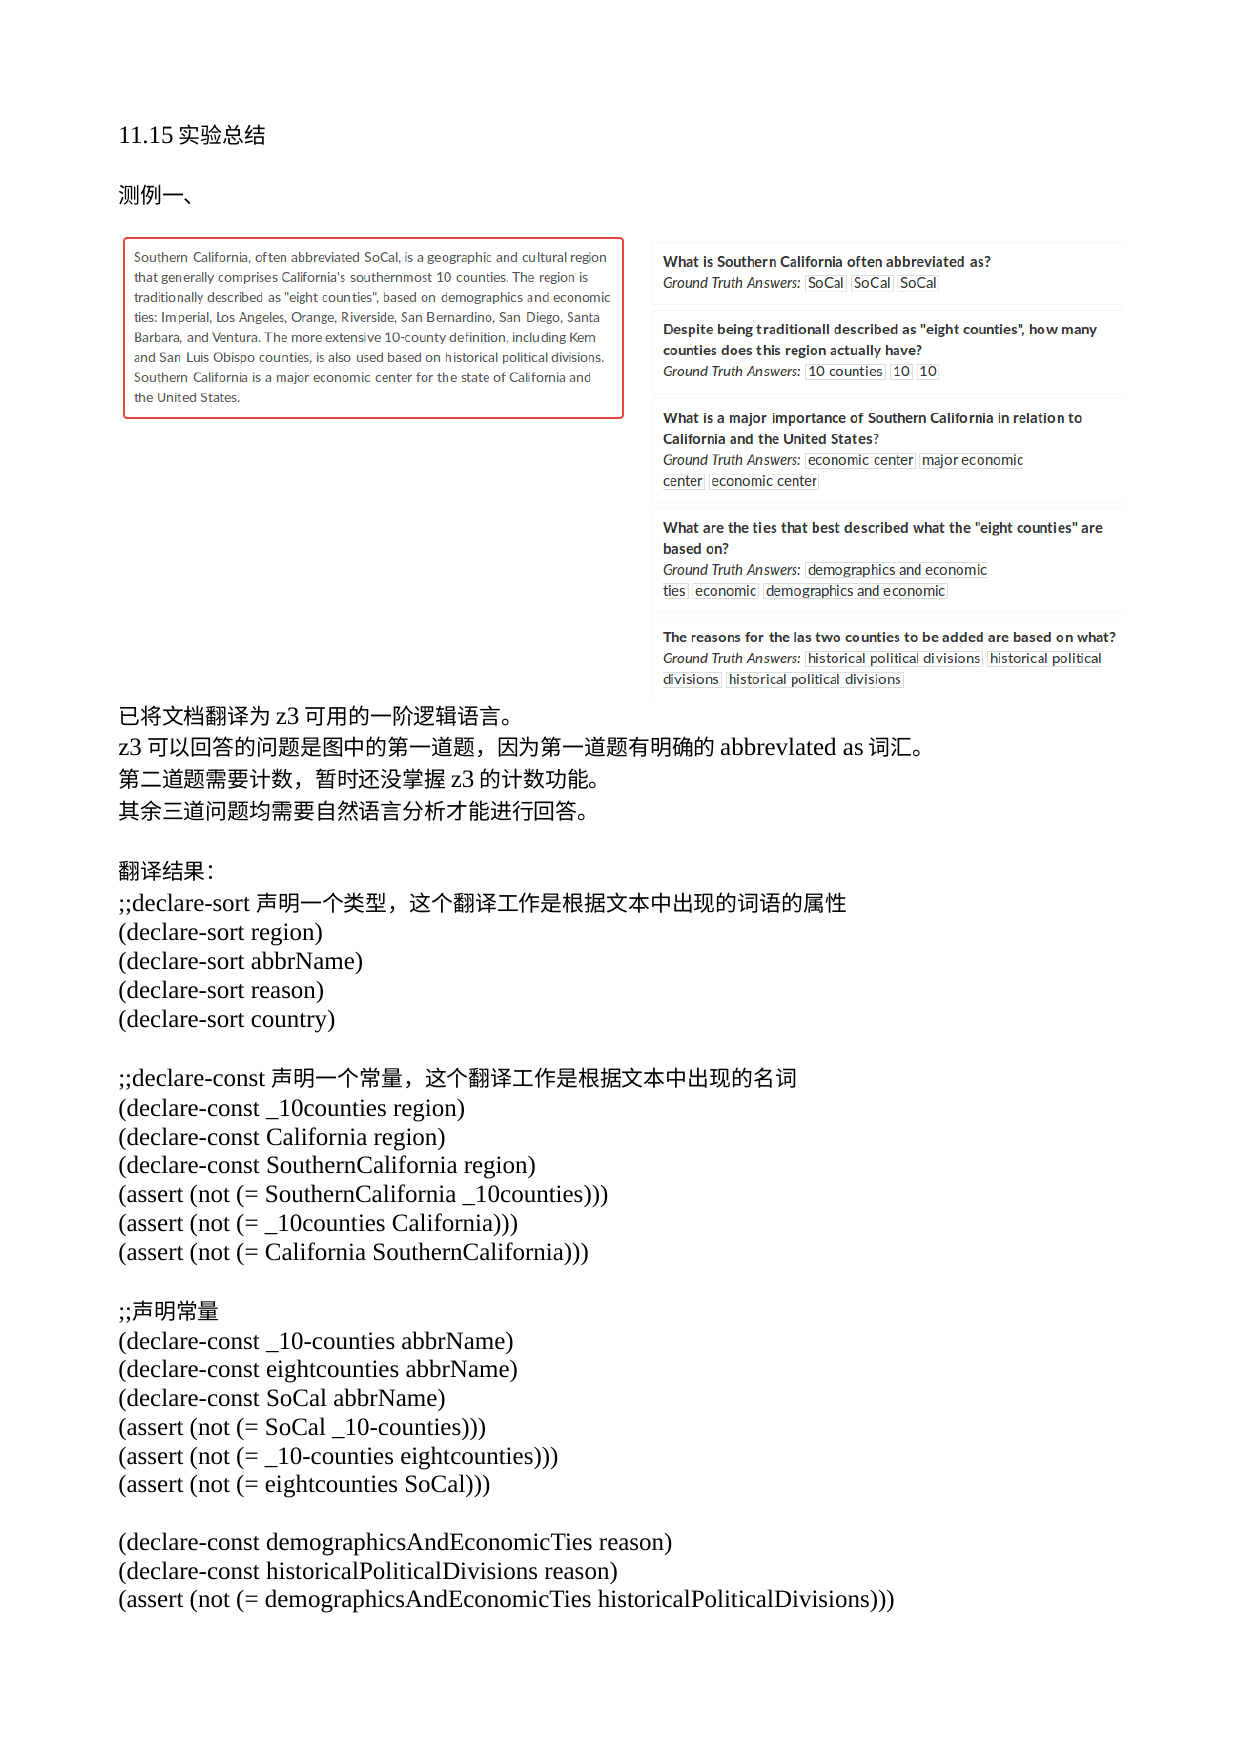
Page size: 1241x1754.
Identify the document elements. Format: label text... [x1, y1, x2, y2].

text ;;declare-const 声明一个常量，这个翻译工作是根据文本中出现的名词 [118, 1061, 1122, 1093]
text ;;declare-sort 声明一个类型，这个翻译工作是根据文本中出现的词语的属性 [118, 886, 1122, 917]
text z3可以回答的问题是图中的第一道题，因为第一道题有明确的abbrevlated as词汇。 [118, 730, 1122, 762]
text 第二道题需要计数，暂时还没掌握z3的计数功能。 [118, 762, 1122, 794]
text (declare-const _10-counties abbrName) [118, 1326, 1122, 1354]
text (assert (not (= eightcounties SoCal))) [118, 1469, 1122, 1498]
text 11.15实验总结 [118, 118, 1122, 150]
text (assert (not (= California SouthernCalifornia))) [118, 1237, 1122, 1265]
text (declare-const SoCal abbrName) [118, 1383, 1122, 1412]
text (declare-const _10counties region) [118, 1093, 1122, 1122]
text (declare-const SouthernCalifornia region) [118, 1150, 1122, 1179]
text (assert (not (= SouthernCalifornia _10counties))) [118, 1179, 1122, 1208]
text ;;声明常量 [118, 1294, 1122, 1326]
text (assert (not (= _10counties California))) [118, 1208, 1122, 1237]
text (declare-sort region) [118, 917, 1122, 946]
text 已将文档翻译为z3可用的一阶逻辑语言。 [118, 699, 1122, 730]
text (declare-const California region) [118, 1122, 1122, 1150]
text 其余三道问题均需要自然语言分析才能进行回答。 [118, 794, 1122, 825]
text (declare-sort abbrName) [118, 946, 1122, 975]
text (assert (not (= SoCal _10-counties))) [118, 1412, 1122, 1441]
text (declare-sort reason) [118, 975, 1122, 1004]
picture [118, 210, 1123, 699]
text (declare-const demographicsAndEconomicTies reason) [118, 1527, 1122, 1556]
text (declare-sort country) [118, 1004, 1122, 1032]
text (assert (not (= _10-counties eightcounties))) [118, 1441, 1122, 1469]
text 测例一、 [118, 178, 1122, 210]
text (assert (not (= demographicsAndEconomicTies historicalPoliticalDivisions))) [118, 1584, 1122, 1613]
text 翻译结果： [118, 854, 1122, 886]
text (declare-const historicalPoliticalDivisions reason) [118, 1556, 1122, 1584]
text (declare-const eightcounties abbrName) [118, 1354, 1122, 1383]
